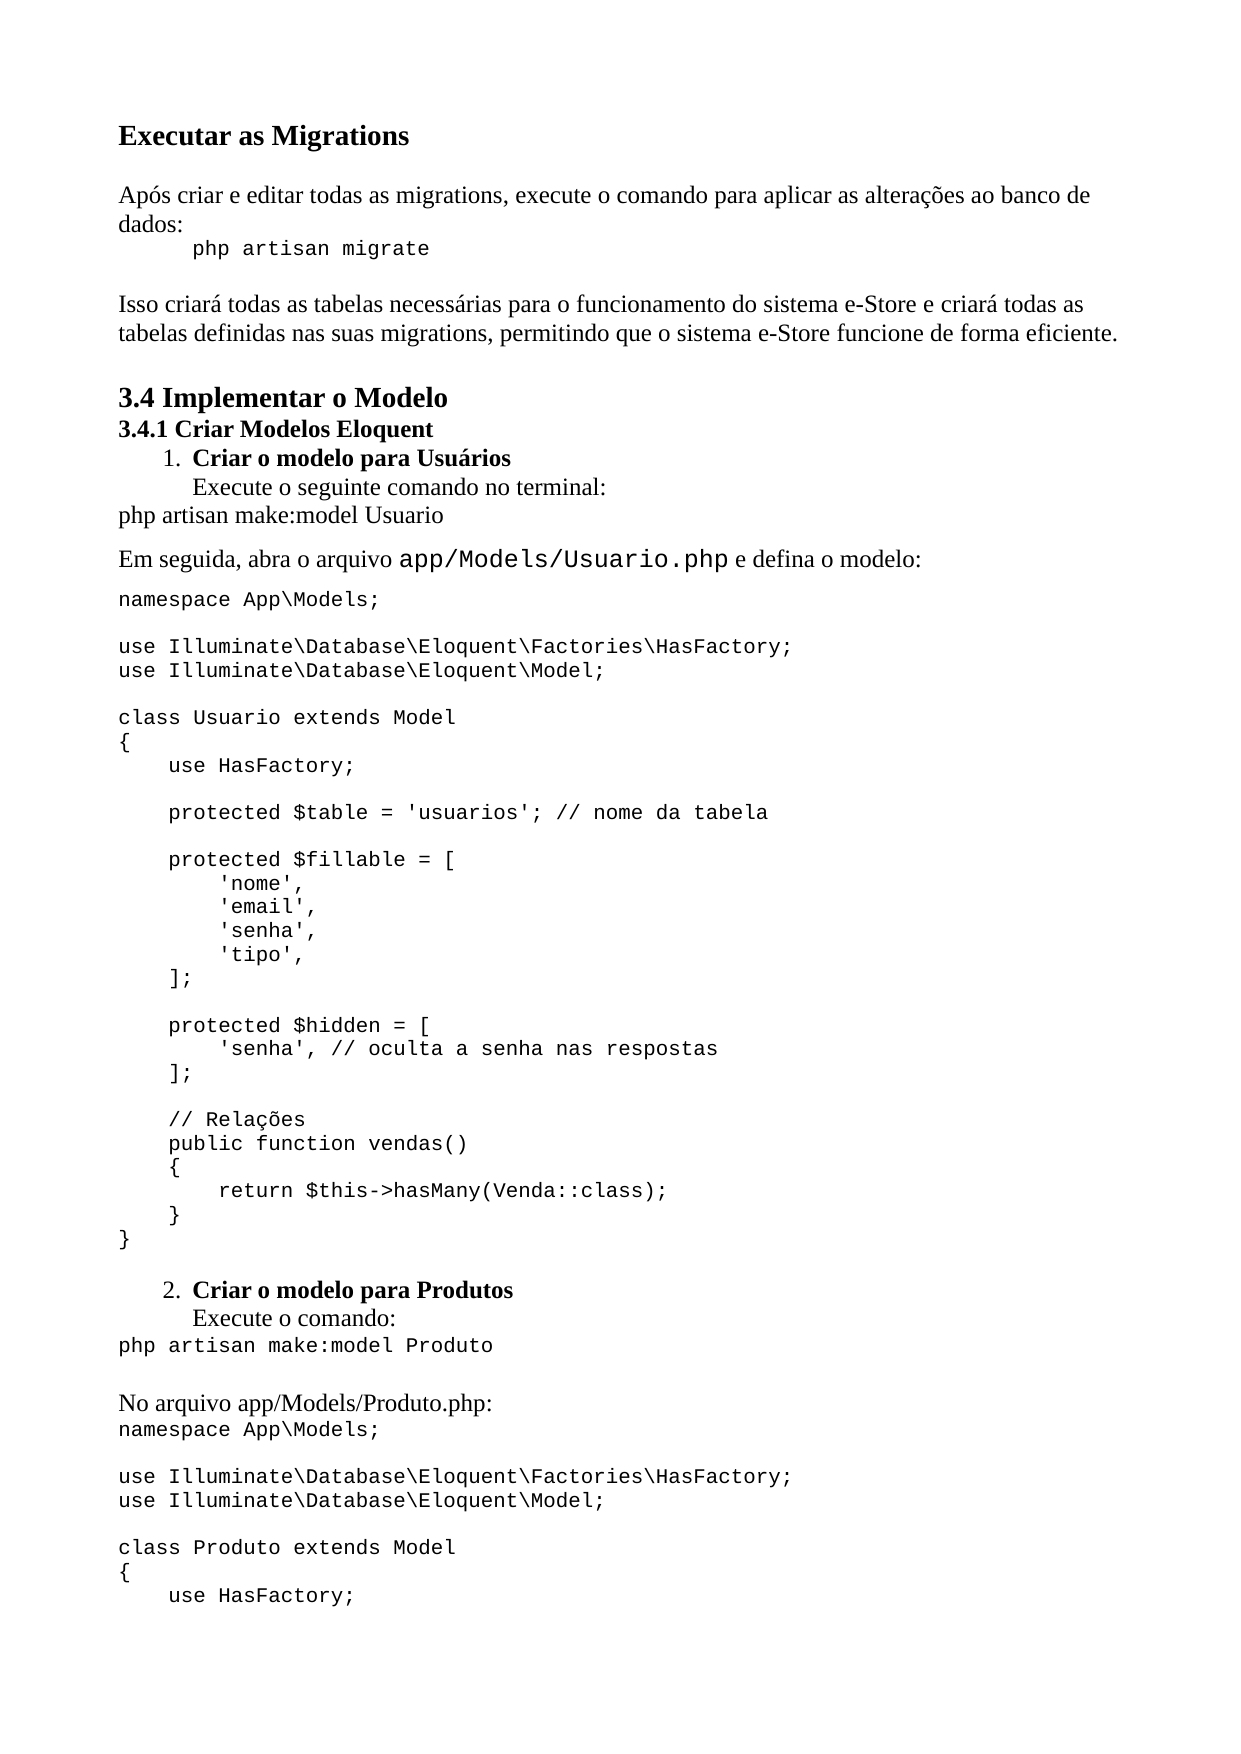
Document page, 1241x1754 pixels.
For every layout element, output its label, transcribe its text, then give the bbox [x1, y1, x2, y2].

text php artisan make:model Produto [118, 1335, 1122, 1359]
text use HasFactory; [118, 1585, 1122, 1608]
text // Relações [118, 1109, 1122, 1133]
text class Usuario extends Model [118, 707, 1122, 731]
text namespace App\Models; [118, 589, 1122, 613]
text public function vendas() [118, 1133, 1122, 1157]
text 'senha', [118, 920, 1122, 944]
text protected $hidden = [ [118, 1015, 1122, 1038]
text { [118, 731, 1122, 754]
text 'tipo', [118, 944, 1122, 967]
text protected $fillable = [ [118, 849, 1122, 873]
list Execute o comando: [162, 1303, 1122, 1332]
text No arquivo app/Models/Produto.php: [118, 1388, 1122, 1416]
text php artisan make:model Usuario [118, 500, 1122, 529]
text } [118, 1204, 1122, 1227]
text php artisan migrate [118, 237, 1122, 261]
text Em seguida, abra o arquivo app/Models/Usuario.php e defina o modelo: [118, 544, 1122, 574]
text { [118, 1157, 1122, 1180]
subtitle 3.4 Implementar o Modelo [118, 381, 1122, 414]
text Isso criará todas as tabelas necessárias para o funcionamento do sistema e-Store e criará todas as tabelas definidas nas suas migrations, permitindo que o sistema e-Store funcione de forma eficiente. [118, 289, 1122, 347]
text use HasFactory; [118, 754, 1122, 778]
text 'nome', [118, 873, 1122, 896]
text protected $table = 'usuarios'; // nome da tabela [118, 802, 1122, 826]
text use Illuminate\Database\Eloquent\Factories\HasFactory; [118, 636, 1122, 660]
text namespace App\Models; [118, 1419, 1122, 1443]
text } [118, 1227, 1122, 1251]
text return $this->hasMany(Venda::class); [118, 1180, 1122, 1204]
text use Illuminate\Database\Eloquent\Model; [118, 660, 1122, 684]
text class Produto extends Model [118, 1537, 1122, 1561]
text ]; [118, 967, 1122, 991]
text use Illuminate\Database\Eloquent\Factories\HasFactory; [118, 1466, 1122, 1490]
text 'senha', // oculta a senha nas respostas [118, 1038, 1122, 1062]
list Criar o modelo para Produtos [162, 1275, 1122, 1303]
text 'email', [118, 896, 1122, 920]
text Executar as Migrations [118, 118, 1122, 152]
list Execute o seguinte comando no terminal: [162, 472, 1122, 500]
text { [118, 1561, 1122, 1585]
list Criar o modelo para Usuários [162, 443, 1122, 472]
text ]; [118, 1062, 1122, 1086]
subtitle 3.4.1 Criar Modelos Eloquent [118, 414, 1122, 443]
text use Illuminate\Database\Eloquent\Model; [118, 1490, 1122, 1514]
text Após criar e editar todas as migrations, execute o comando para aplicar as alterações ao banco de dados: [118, 180, 1122, 237]
